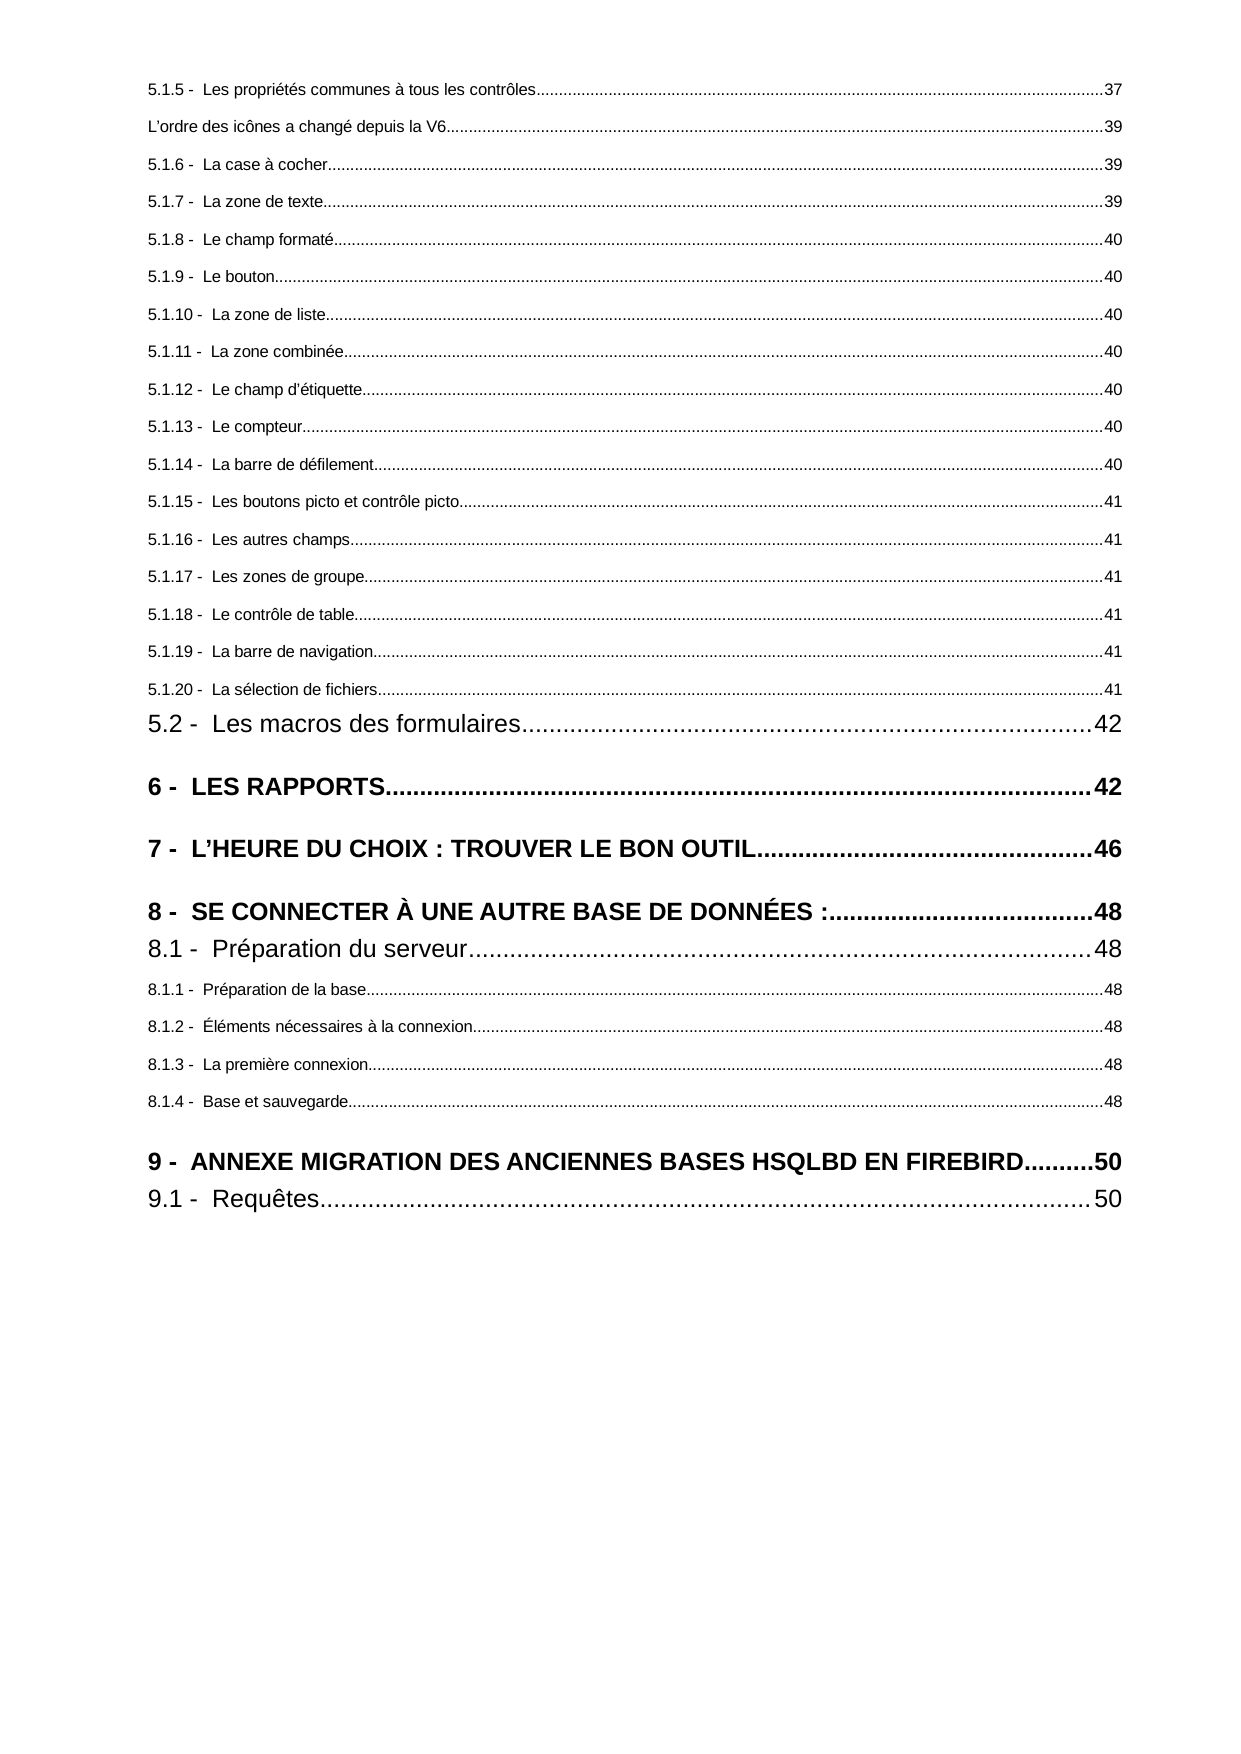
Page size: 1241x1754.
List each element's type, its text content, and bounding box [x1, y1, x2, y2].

subtitle 5.1.9 - Le bouton 40 [148, 262, 1122, 287]
subtitle 8.1.1 - Préparation de la base 48 [148, 975, 1122, 1000]
text 9.1 - Requêtes 50 [148, 1187, 1122, 1212]
subtitle 5.1.12 - Le champ d’étiquette 40 [148, 375, 1122, 400]
subtitle 5.1.17 - Les zones de groupe 41 [148, 562, 1122, 587]
subtitle L’ordre des icônes a changé depuis la V6. 39 [148, 112, 1122, 137]
subtitle 5.1.8 - Le champ formaté 40 [148, 225, 1122, 250]
subtitle 5.1.16 - Les autres champs 41 [148, 525, 1122, 550]
text 5.2 - Les macros des formulaires 42 [148, 712, 1122, 737]
subtitle 7 - L’heure du choix : trouver le bon outil 46 [148, 837, 1122, 862]
subtitle 5.1.5 - Les propriétés communes à tous les contrôles 37 [148, 75, 1122, 100]
subtitle 5.1.20 - La sélection de fichiers 41 [148, 675, 1122, 700]
subtitle 9 - ANNEXE migration des anciennes bases HSQLBD en Firebird 50 [148, 1150, 1122, 1175]
subtitle 8 - Se connecter à une autre base de données : 48 [148, 900, 1122, 925]
subtitle 5.1.19 - La barre de navigation 41 [148, 637, 1122, 662]
subtitle 5.1.11 - La zone combinée 40 [148, 337, 1122, 362]
subtitle 5.1.18 - Le contrôle de table 41 [148, 600, 1122, 625]
subtitle 8.1.2 - Éléments nécessaires à la connexion 48 [148, 1012, 1122, 1037]
subtitle 5.1.7 - La zone de texte 39 [148, 187, 1122, 212]
subtitle 5.1.14 - La barre de défilement 40 [148, 450, 1122, 475]
subtitle 6 - Les rapports 42 [148, 775, 1122, 800]
subtitle 5.1.10 - La zone de liste 40 [148, 300, 1122, 325]
text 8.1 - Préparation du serveur 48 [148, 937, 1122, 962]
subtitle 8.1.4 - Base et sauvegarde 48 [148, 1087, 1122, 1112]
subtitle 8.1.3 - La première connexion 48 [148, 1050, 1122, 1075]
subtitle 5.1.6 - La case à cocher 39 [148, 150, 1122, 175]
subtitle 5.1.15 - Les boutons picto et contrôle picto 41 [148, 487, 1122, 512]
subtitle 5.1.13 - Le compteur 40 [148, 412, 1122, 437]
